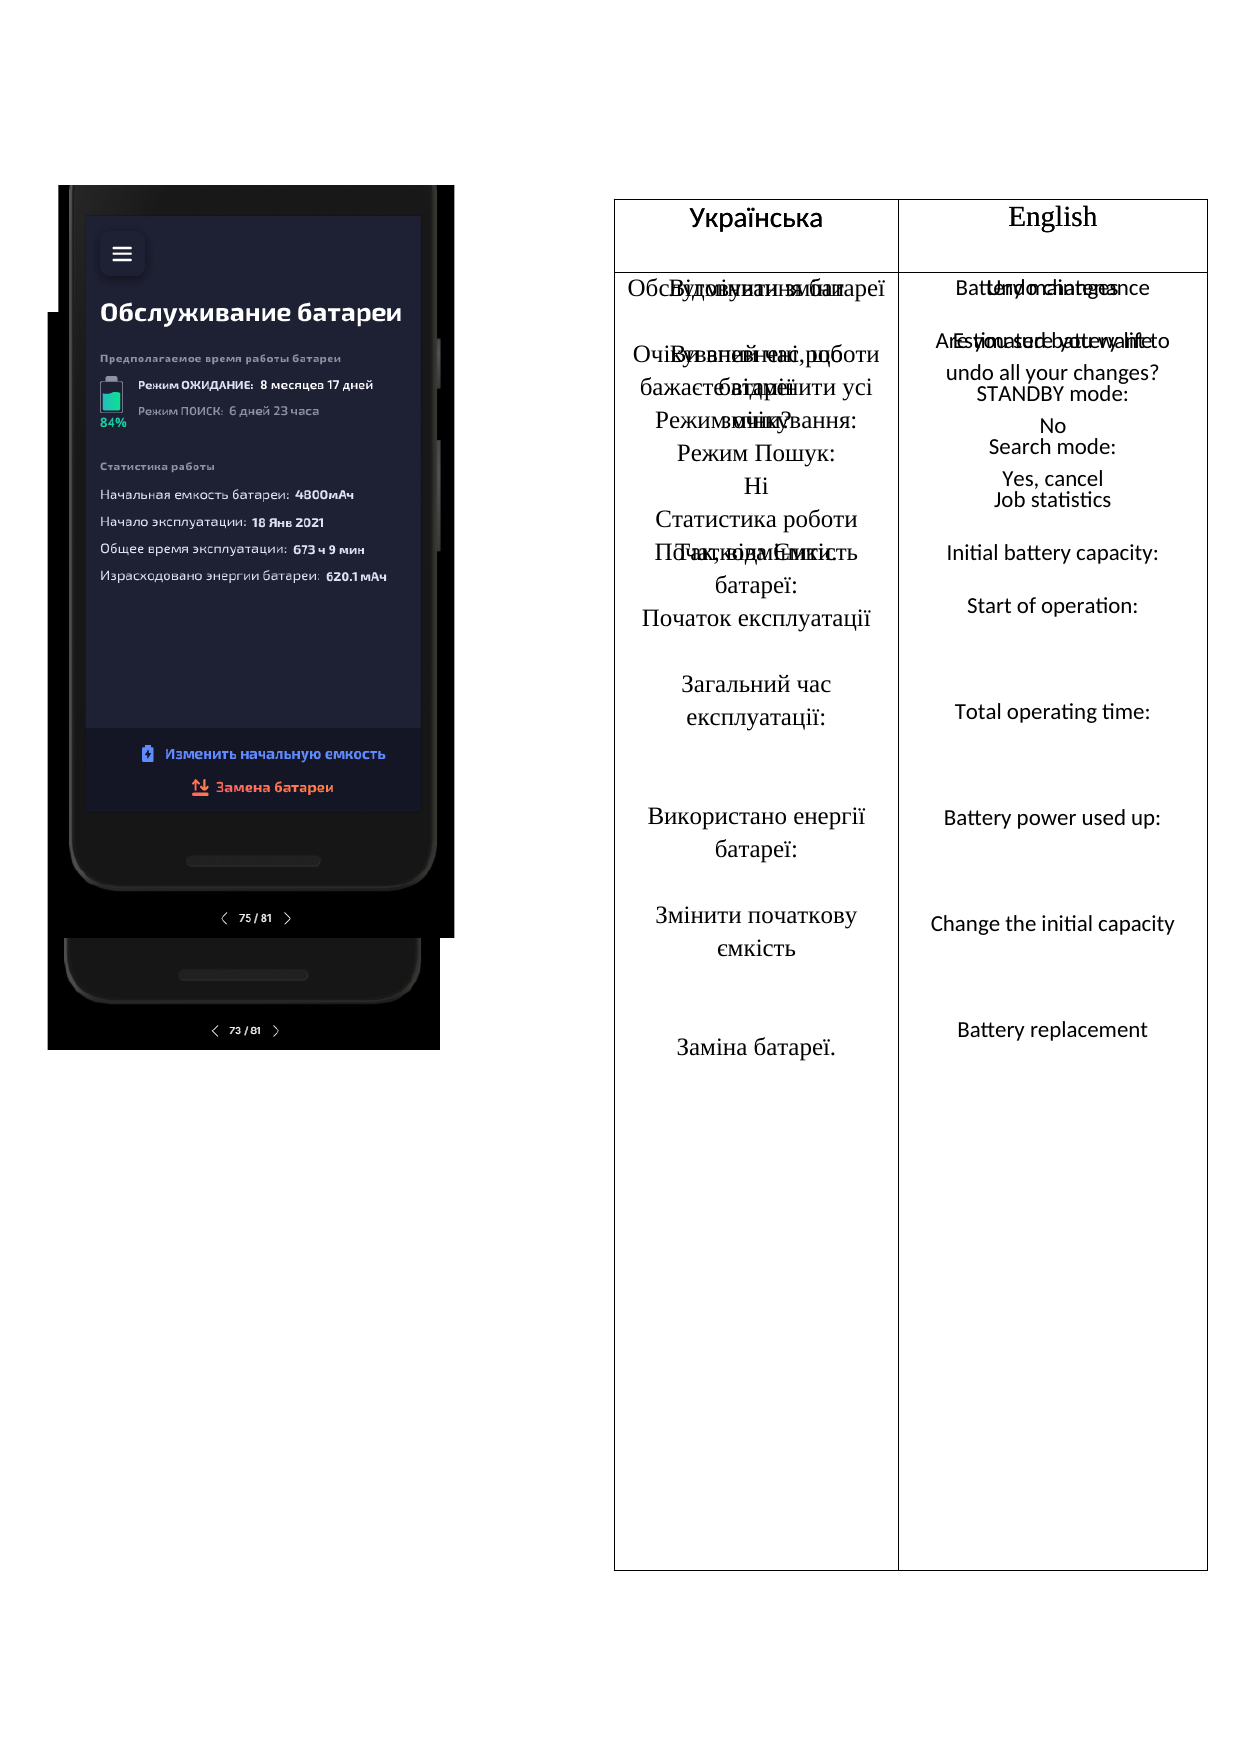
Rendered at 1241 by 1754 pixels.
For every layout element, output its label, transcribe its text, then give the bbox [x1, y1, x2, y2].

table_header English [899, 200, 1207, 272]
picture [47, 185, 455, 1050]
table_cell Обслуговування батареї Очікуваний час роботи батареї Режим очікування: Режим Пошук: Статистика роботи Початкова Ємкість батареї: Початок експлуатації Загальний час експлуатації: Використано енергії батареї: Змінити початкову ємкість Заміна батареї. [615, 273, 898, 1569]
table_header Українська [615, 200, 898, 272]
table_cell Battery maintenance Estimated battery life STANDBY mode: Search mode: Job statistics Initial battery capacity: Start of operation: Total operating time: Battery power used up: Change the initial capacity Battery replacement [899, 273, 1207, 1569]
